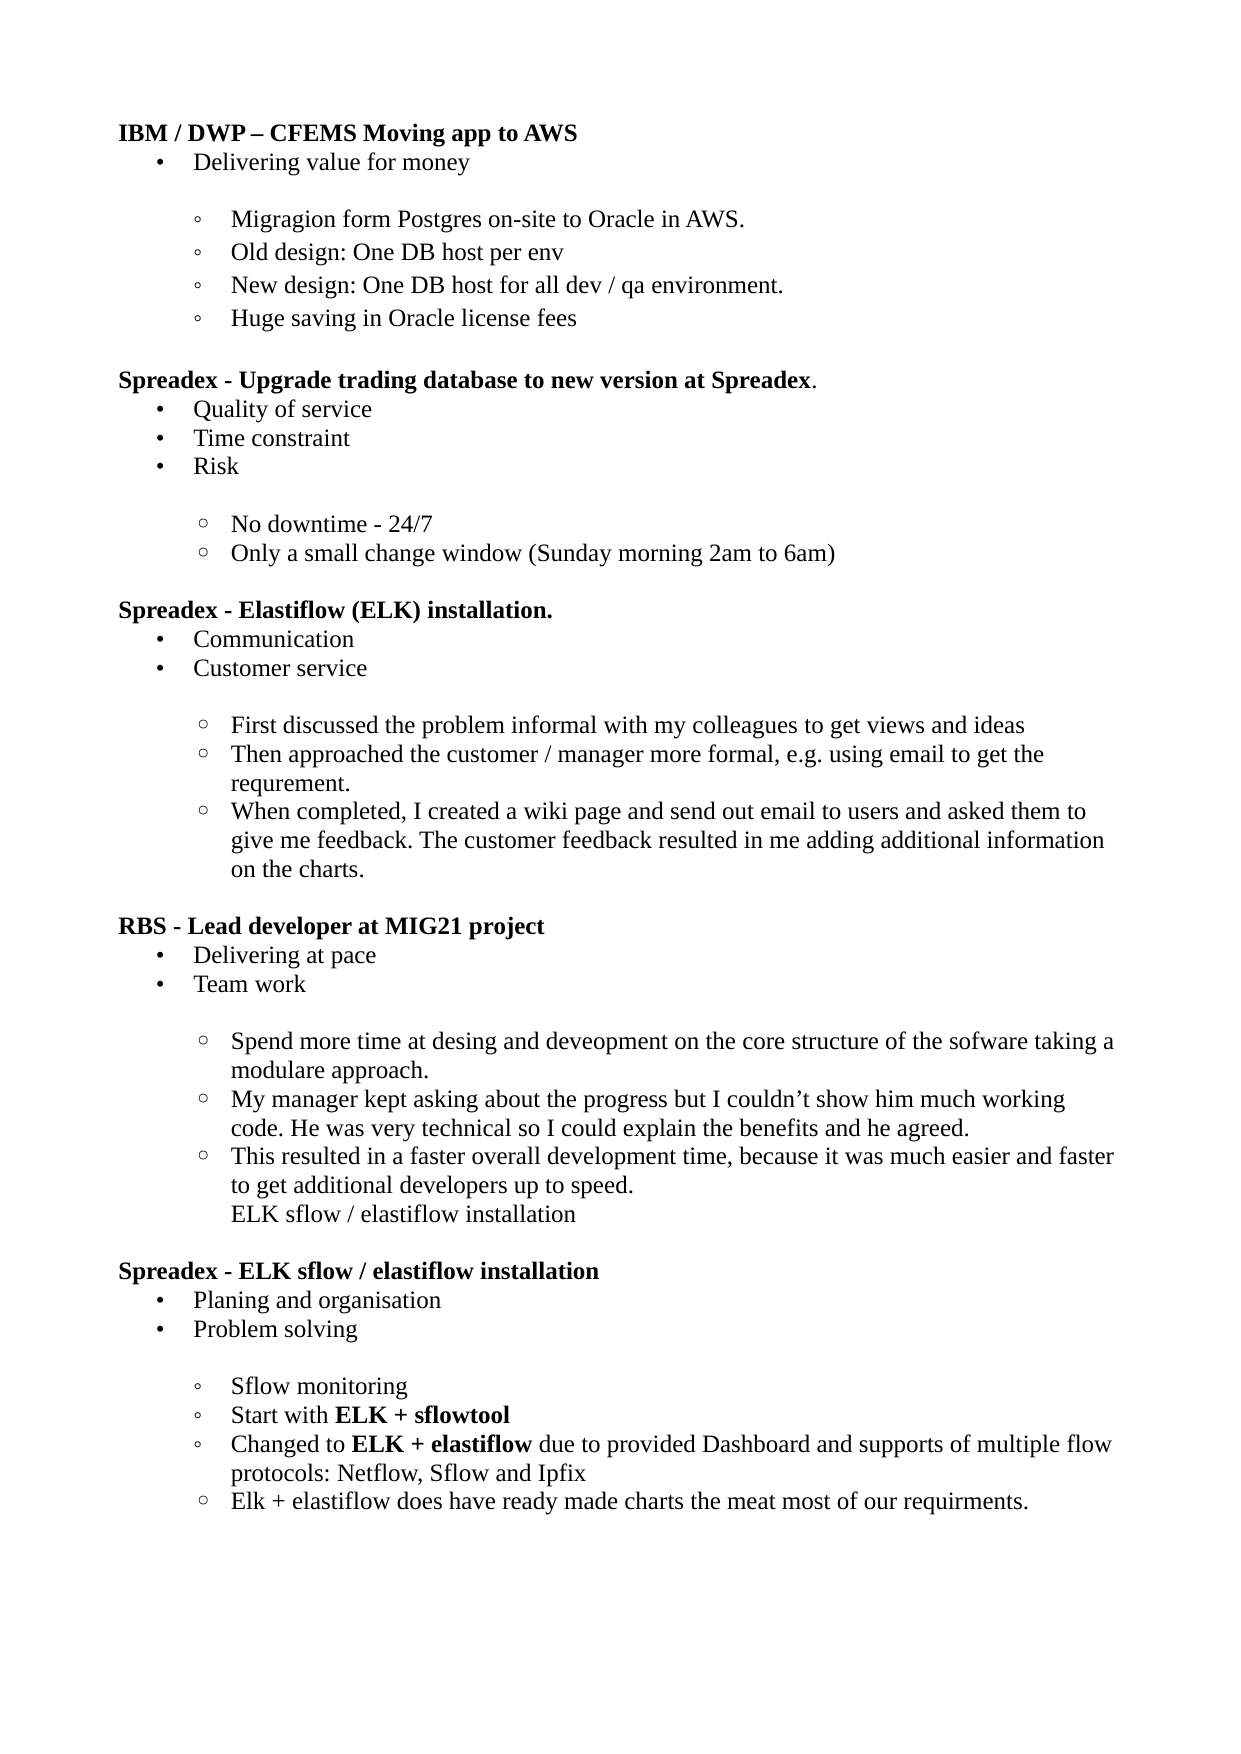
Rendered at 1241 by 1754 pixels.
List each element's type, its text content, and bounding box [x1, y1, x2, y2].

text IBM / DWP – CFEMS Moving app to AWS [118, 118, 1122, 147]
list Old design: One DB host per env [193, 237, 1122, 266]
text Spreadex - Elastiflow (ELK) installation. [118, 595, 1122, 624]
list Changed to ELK + elastiflow due to provided Dashboard and supports of multiple flow protocols: Netflow, Sflow and Ipfix [193, 1429, 1122, 1486]
list My manager kept asking about the progress but I couldn’t show him much working code. He was very technical so I could explain the benefits and he agreed. [193, 1084, 1122, 1141]
list First discussed the problem informal with my colleagues to get views and ideas [193, 710, 1122, 739]
list Huge saving in Oracle license fees [193, 303, 1122, 332]
list This resulted in a faster overall development time, because it was much easier and faster to get additional developers up to speed. [193, 1141, 1122, 1199]
list Spend more time at desing and deveopment on the core structure of the sofware taking a modulare approach. [193, 1026, 1122, 1084]
list Sflow monitoring [193, 1371, 1122, 1400]
list Start with ELK + sflowtool [193, 1400, 1122, 1429]
list ELK sflow / elastiflow installation [193, 1199, 1122, 1228]
text RBS - Lead developer at MIG21 project [118, 911, 1122, 940]
text Spreadex - Upgrade trading database to new version at Spreadex. [118, 365, 1122, 394]
list New design: One DB host for all dev / qa environment. [193, 270, 1122, 299]
list Problem solving [156, 1314, 1122, 1343]
list When completed, I created a wiki page and send out email to users and asked them to give me feedback. The customer feedback resulted in me adding additional information on the charts. [193, 796, 1122, 883]
list Elk + elastiflow does have ready made charts the meat most of our requirments. [193, 1486, 1122, 1515]
list Time constraint [156, 423, 1122, 451]
list No downtime - 24/7 [193, 509, 1122, 538]
list Delivering at pace [156, 940, 1122, 969]
list Migragion form Postgres on-site to Oracle in AWS. [193, 204, 1122, 233]
list Communication [156, 624, 1122, 653]
list Only a small change window (Sunday morning 2am to 6am) [193, 538, 1122, 566]
list Planing and organisation [156, 1285, 1122, 1314]
list Team work [156, 969, 1122, 998]
list Quality of service [156, 394, 1122, 423]
list Delivering value for money [156, 147, 1122, 176]
list Customer service [156, 653, 1122, 681]
list Then approached the customer / manager more formal, e.g. using email to get the requrement. [193, 739, 1122, 796]
text Spreadex - ELK sflow / elastiflow installation [118, 1256, 1122, 1285]
list Risk [156, 451, 1122, 480]
